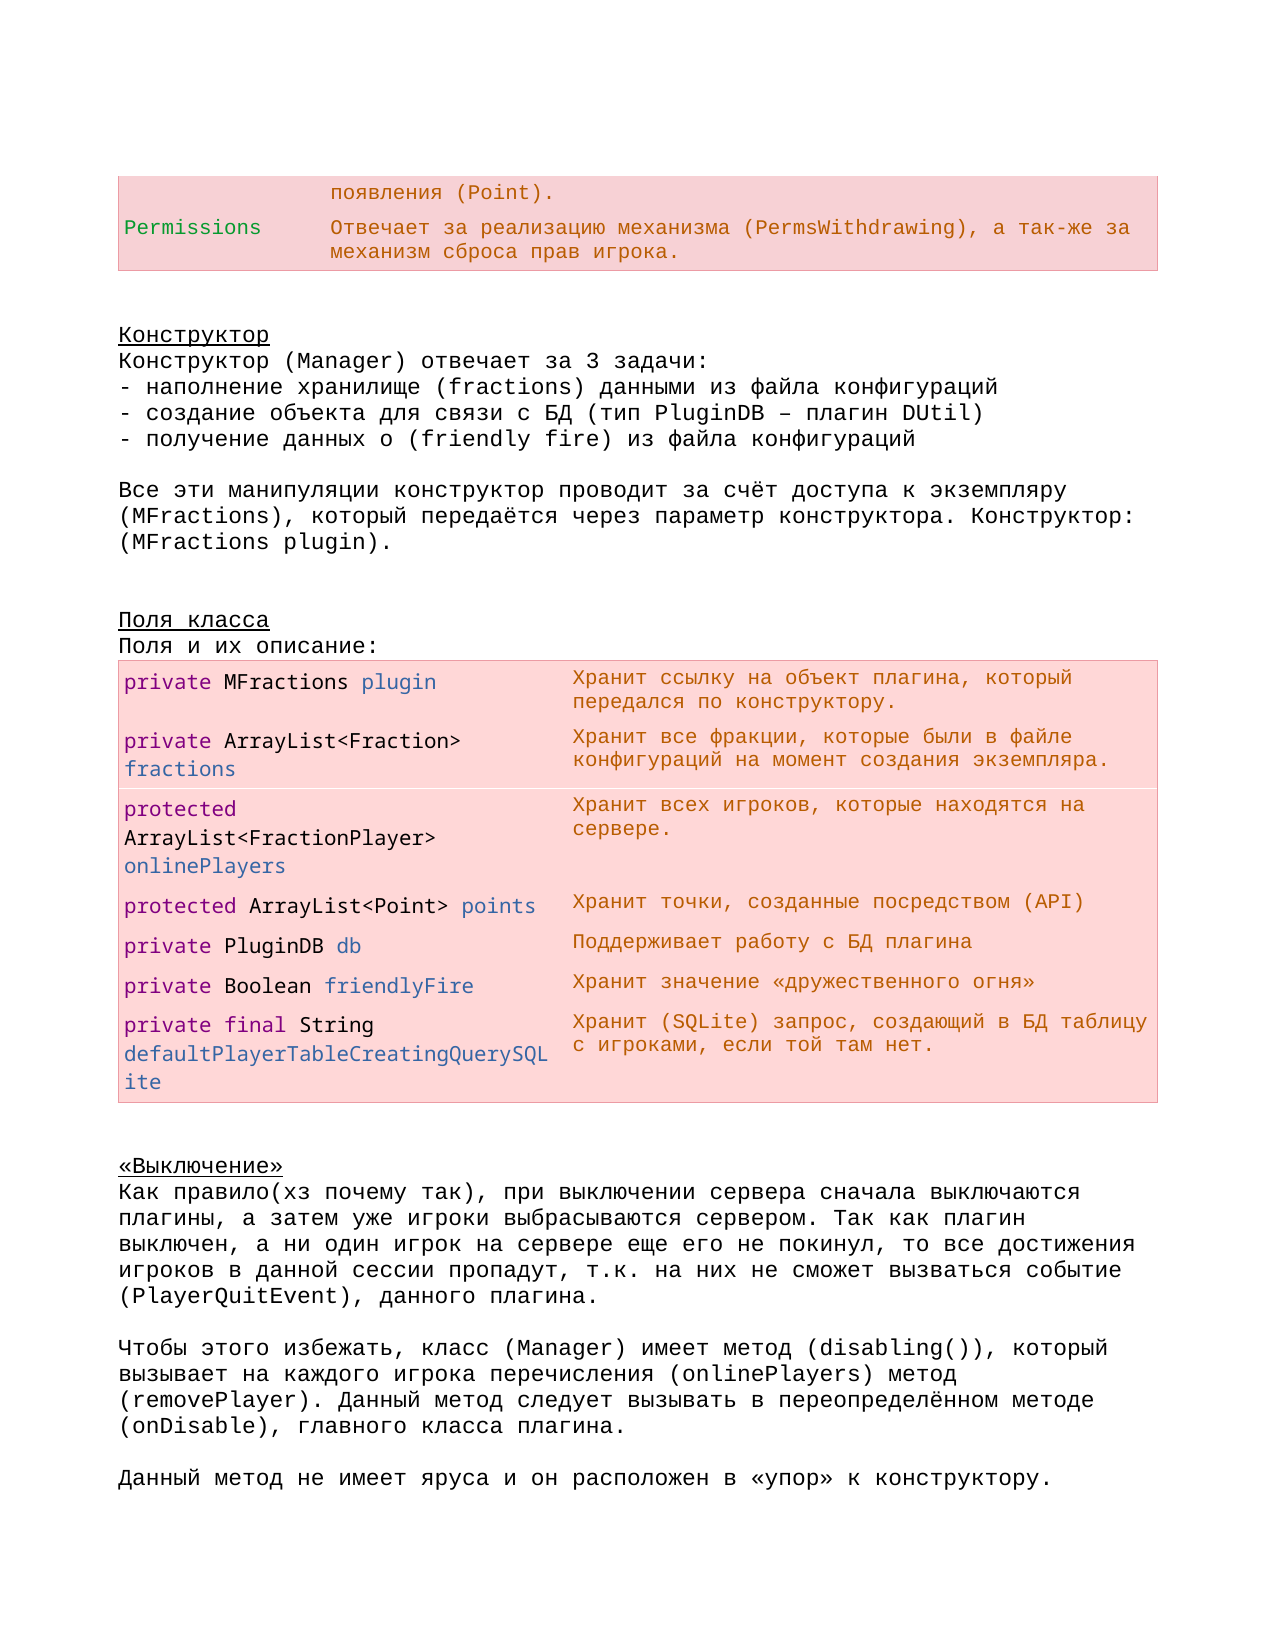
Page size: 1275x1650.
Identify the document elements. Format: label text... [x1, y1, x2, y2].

text «Выключение» [118, 1154, 1157, 1181]
text - получение данных о (friendly fire) из файла конфигураций [118, 427, 1157, 453]
table_cell Отвечает за реализацию механизма (PermsWithdrawing), а так-же за механизм сброса прав игрока. [324, 211, 1157, 270]
table_header private MFractions plugin [119, 661, 567, 720]
text Чтобы этого избежать, класс (Manager) имеет метод (disabling()), который вызывает на каждого игрока перечисления (onlinePlayers) метод (removePlayer). Данный метод следует вызывать в переопределённом методе (onDisable), главного класса плагина. [118, 1336, 1157, 1440]
text Данный метод не имеет яруса и он расположен в «упор» к конструктору. [118, 1466, 1157, 1492]
text Как правило(хз почему так), при выключении сервера сначала выключаются плагины, а затем уже игроки выбрасываются сервером. Так как плагин выключен, а ни один игрок на сервере еще его не покинул, то все достижения игроков в данной сессии пропадут, т.к. на них не сможет вызваться событие (PlayerQuitEvent), данного плагина. [118, 1181, 1157, 1310]
table_cell Хранит всех игроков, которые находятся на сервере. [567, 789, 1157, 885]
table_cell Хранит (SQLite) запрос, создающий в БД таблицу с игроками, если той там нет. [567, 1005, 1157, 1102]
table_cell private PluginDB db [119, 925, 567, 965]
table_cell protected ArrayList<FractionPlayer> onlinePlayers [119, 789, 567, 885]
table_cell Хранит все фракции, которые были в файле конфигураций на момент создания экземпляра. [567, 720, 1157, 788]
text Конструктор (Manager) отвечает за 3 задачи: [118, 349, 1157, 375]
table_cell Хранит точки, созданные посредством (API) [567, 885, 1157, 925]
text Конструктор [118, 323, 1157, 349]
text Поля и их описание: [118, 634, 1157, 660]
text - наполнение хранилище (fractions) данными из файла конфигураций [118, 375, 1157, 401]
table_cell protected ArrayList<Point> points [119, 885, 567, 925]
text Все эти манипуляции конструктор проводит за счёт доступа к экземпляру (MFractions), который передаётся через параметр конструктора. Конструктор: (MFractions plugin). [118, 479, 1157, 557]
table_cell Поддерживает работу с БД плагина [567, 925, 1157, 965]
table_cell [119, 176, 324, 211]
table_cell Хранит значение «дружественного огня» [567, 965, 1157, 1005]
table_cell private ArrayList<Fraction> fractions [119, 720, 567, 788]
table_cell Permissions [119, 211, 324, 270]
text - создание объекта для связи с БД (тип PluginDB – плагин DUtil) [118, 401, 1157, 427]
table_header Хранит ссылку на объект плагина, который передался по конструктору. [567, 661, 1157, 720]
table_cell появления (Point). [324, 176, 1157, 211]
text Поля класса [118, 608, 1157, 634]
table_cell private final String defaultPlayerTableCreatingQuerySQLite [119, 1005, 567, 1102]
table_cell private Boolean friendlyFire [119, 965, 567, 1005]
